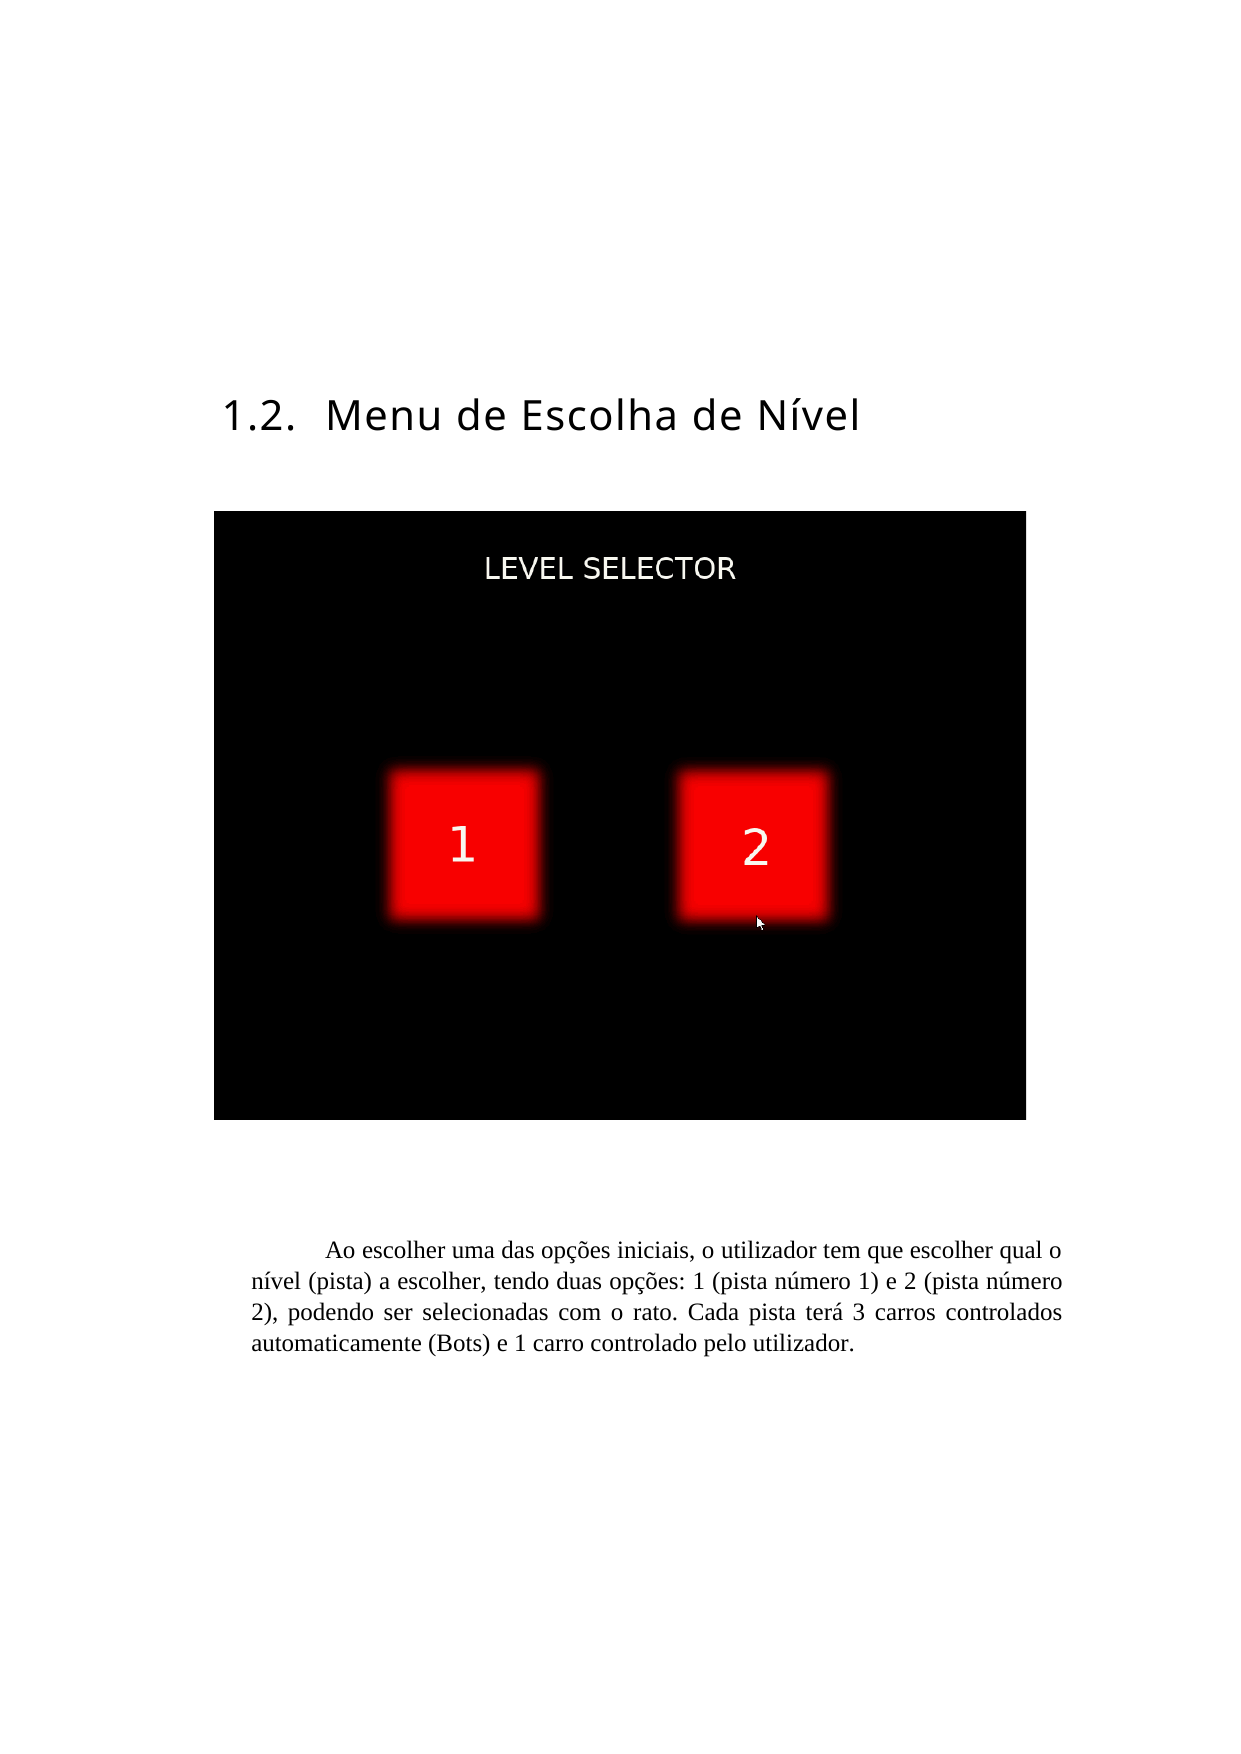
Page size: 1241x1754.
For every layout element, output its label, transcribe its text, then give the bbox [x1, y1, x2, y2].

subtitle Menu de Escolha de Nível [221, 386, 1063, 443]
picture [214, 511, 1027, 1120]
text Ao escolher uma das opções iniciais, o utilizador tem que escolher qual o nível (pista) a escolher, tendo duas opções: 1 (pista número 1) e 2 (pista número 2), podendo ser selecionadas com o rato. Cada pista terá 3 carros controlados automaticamente (Bots) e 1 carro controlado pelo utilizador. [251, 1235, 1063, 1357]
